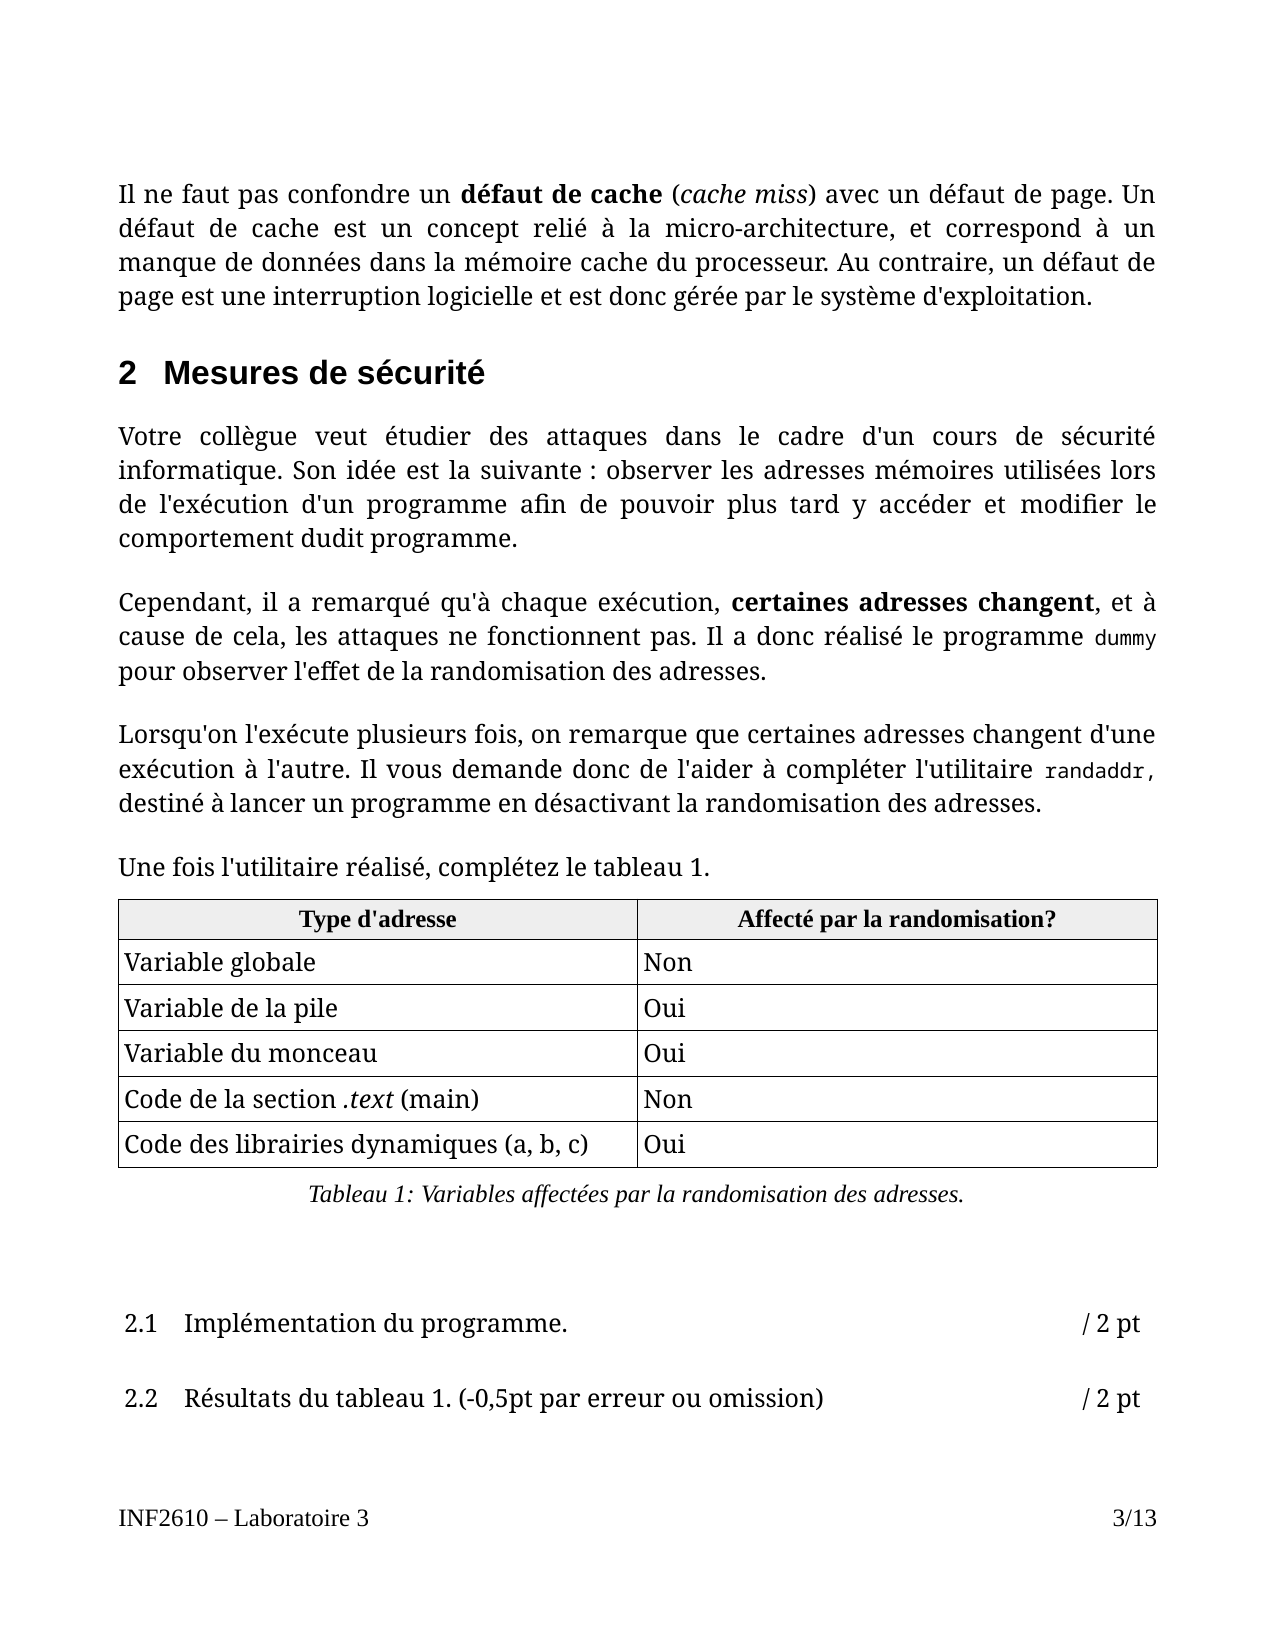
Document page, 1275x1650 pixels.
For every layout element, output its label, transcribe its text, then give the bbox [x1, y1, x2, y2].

table_cell Résultats du tableau 1. (-0,5pt par erreur ou omission) [118, 1360, 1007, 1436]
table_cell Oui [638, 1122, 1157, 1167]
table_cell Non [638, 1077, 1157, 1121]
text Votre collègue veut étudier des attaques dans le cadre d'un cours de sécurité informatique. Son idée est la suivante : observer les adresses mémoires utilisées lors de l'exécution d'un programme afin de pouvoir plus tard y accéder et modifier le comportement dudit programme. [118, 419, 1157, 555]
table_header Implémentation du programme. [118, 1285, 1007, 1360]
table_cell Variable de la pile [119, 985, 637, 1030]
subtitle Mesures de sécurité [118, 353, 1157, 391]
text Une fois l'utilitaire réalisé, complétez le tableau 1. [118, 849, 1157, 883]
text Il ne faut pas confondre un défaut de cache (cache miss) avec un défaut de page. Un défaut de cache est un concept relié à la micro-architecture, et correspond à un manque de données dans la mémoire cache du processeur. Au contraire, un défaut de page est une interruption logicielle et est donc gérée par le système d'exploitation. [118, 176, 1157, 313]
table_header / 2 pt [1077, 1285, 1157, 1360]
text Cependant, il a remarqué qu'à chaque exécution, certaines adresses changent, et à cause de cela, les attaques ne fonctionnent pas. Il a donc réalisé le programme dummy pour observer l'effet de la randomisation des adresses. [118, 585, 1157, 687]
table_header [1008, 1285, 1077, 1360]
table_header Affecté par la randomisation? [638, 900, 1157, 939]
table_cell Code des librairies dynamiques (a, b, c) [119, 1122, 637, 1167]
table_cell [1008, 1360, 1077, 1436]
table_cell Oui [638, 985, 1157, 1030]
table_cell Non [638, 940, 1157, 984]
table_cell Oui [638, 1031, 1157, 1076]
text Lorsqu'on l'exécute plusieurs fois, on remarque que certaines adresses changent d'une exécution à l'autre. Il vous demande donc de l'aider à compléter l'utilitaire randaddr, destiné à lancer un programme en désactivant la randomisation des adresses. [118, 717, 1157, 819]
table_cell Code de la section .text (main) [119, 1077, 637, 1121]
table_header Type d'adresse [119, 900, 637, 939]
table_cell / 2 pt [1077, 1360, 1157, 1436]
table_cell Variable globale [119, 940, 637, 984]
text Tableau 1: Variables affectées par la randomisation des adresses. [118, 1179, 1157, 1208]
table_cell Variable du monceau [119, 1031, 637, 1076]
